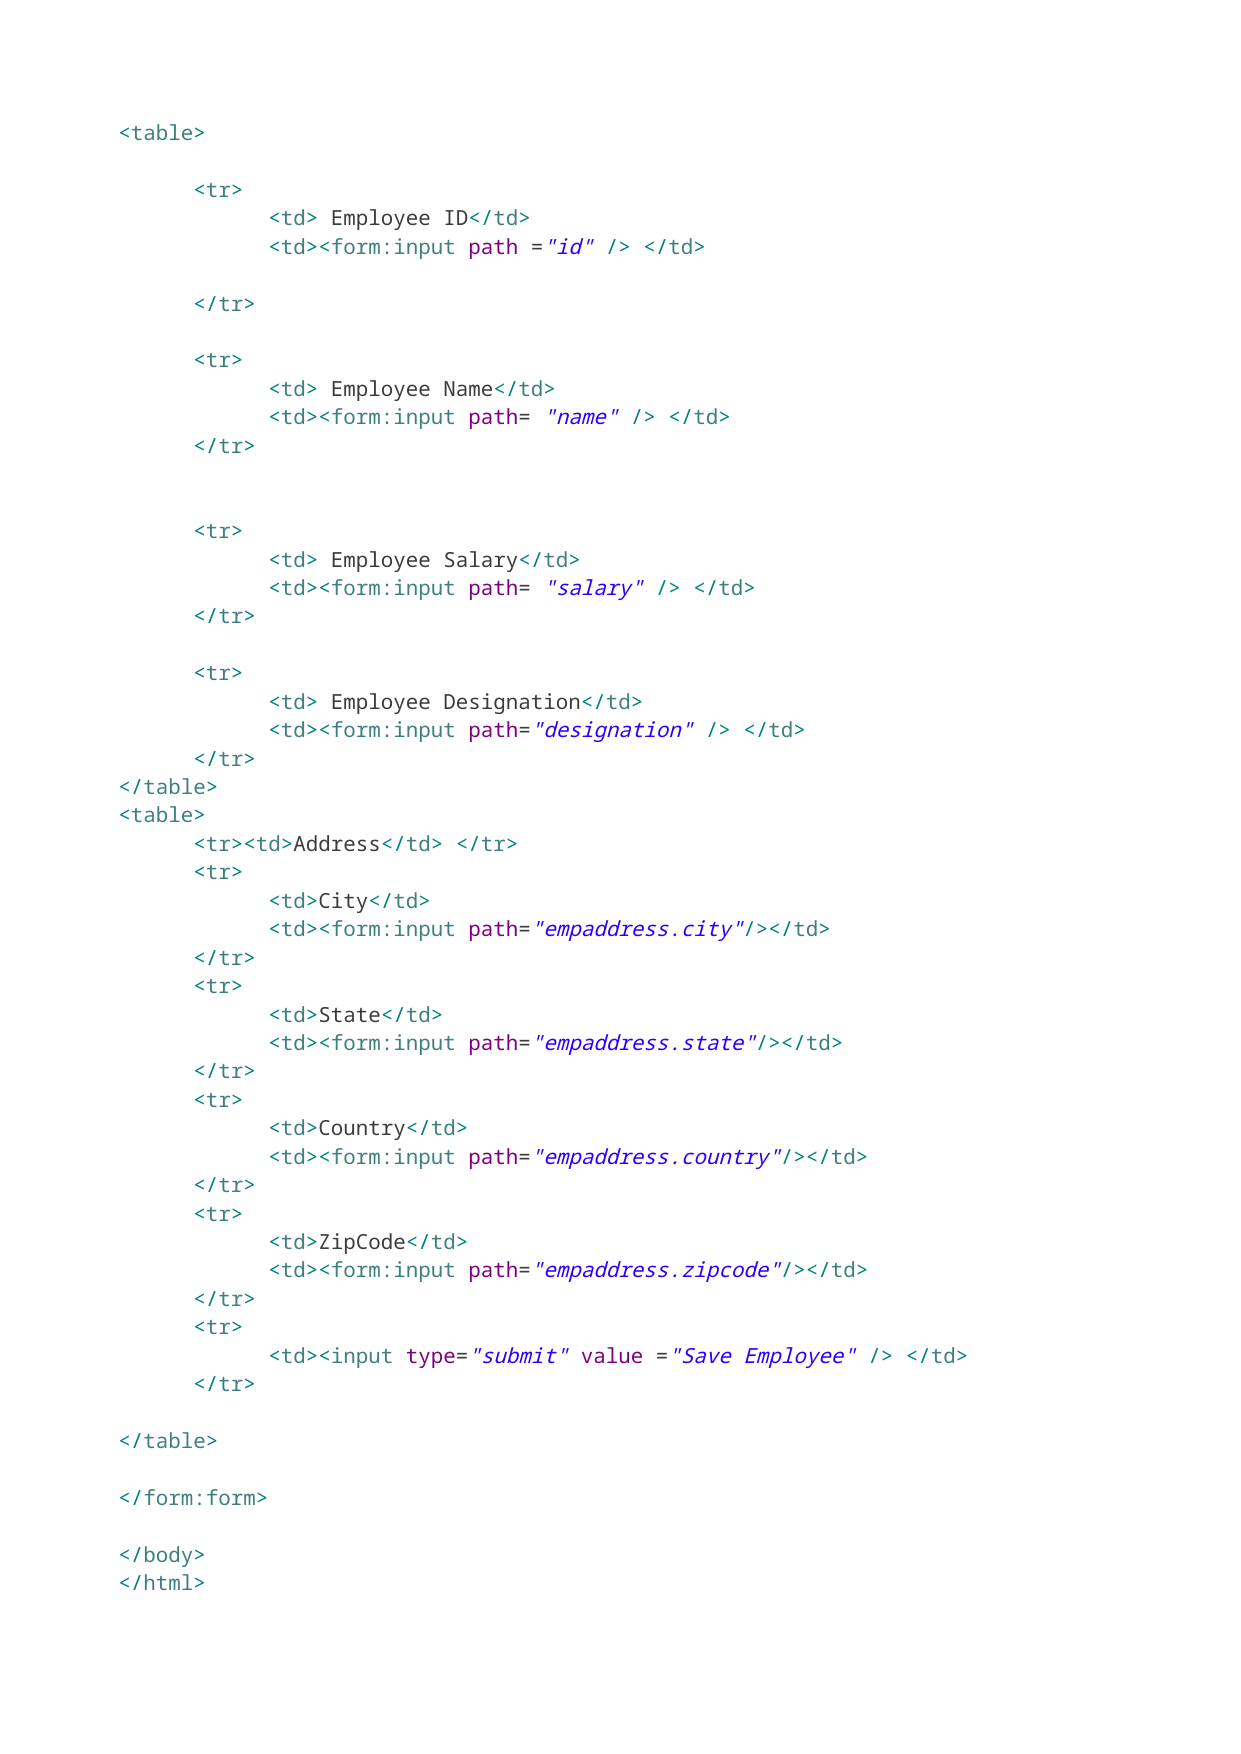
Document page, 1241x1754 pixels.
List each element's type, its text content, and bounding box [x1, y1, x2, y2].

text <tr> [118, 857, 1151, 886]
text </tr> [118, 289, 1151, 317]
text <tr> [118, 516, 1151, 545]
text <td>ZipCode</td> [118, 1227, 1151, 1256]
text <td><form:input path="empaddress.state"/></td> [118, 1028, 1151, 1057]
text <td>Country</td> [118, 1113, 1151, 1142]
text <td> Employee Designation</td> [118, 687, 1151, 715]
text </tr> [118, 1369, 1151, 1398]
text <tr> [118, 971, 1151, 1000]
text <td> Employee Salary</td> [118, 545, 1151, 573]
text <tr> [118, 346, 1151, 374]
text </tr> [118, 1170, 1151, 1199]
text <td> Employee Name</td> [118, 374, 1151, 402]
text <td> Employee ID</td> [118, 203, 1151, 232]
text <td><form:input path="empaddress.zipcode"/></td> [118, 1256, 1151, 1284]
text <td><input type="submit" value ="Save Employee" /> </td> [118, 1341, 1151, 1369]
text <table> [118, 118, 1151, 147]
text </tr> [118, 431, 1151, 459]
text </tr> [118, 943, 1151, 971]
text <td><form:input path="designation" /> </td> [118, 715, 1151, 744]
text <td>City</td> [118, 886, 1151, 914]
text </body> [118, 1540, 1151, 1568]
text </tr> [118, 1057, 1151, 1085]
text <tr> [118, 658, 1151, 687]
text </table> [118, 772, 1151, 801]
text </tr> [118, 602, 1151, 630]
text <td>State</td> [118, 1000, 1151, 1028]
text </tr> [118, 1284, 1151, 1312]
text </tr> [118, 744, 1151, 772]
text <td><form:input path= "name" /> </td> [118, 402, 1151, 431]
text <td><form:input path= "salary" /> </td> [118, 573, 1151, 602]
text <td><form:input path ="id" /> </td> [118, 232, 1151, 260]
text <tr> [118, 1312, 1151, 1341]
text <tr> [118, 1199, 1151, 1227]
text <tr><td>Address</td> </tr> [118, 829, 1151, 857]
text <table> [118, 801, 1151, 829]
text </form:form> [118, 1483, 1151, 1512]
text </table> [118, 1426, 1151, 1455]
text <tr> [118, 1085, 1151, 1113]
text <td><form:input path="empaddress.city"/></td> [118, 914, 1151, 943]
text </html> [118, 1568, 1151, 1597]
text <tr> [118, 175, 1151, 203]
text <td><form:input path="empaddress.country"/></td> [118, 1142, 1151, 1170]
